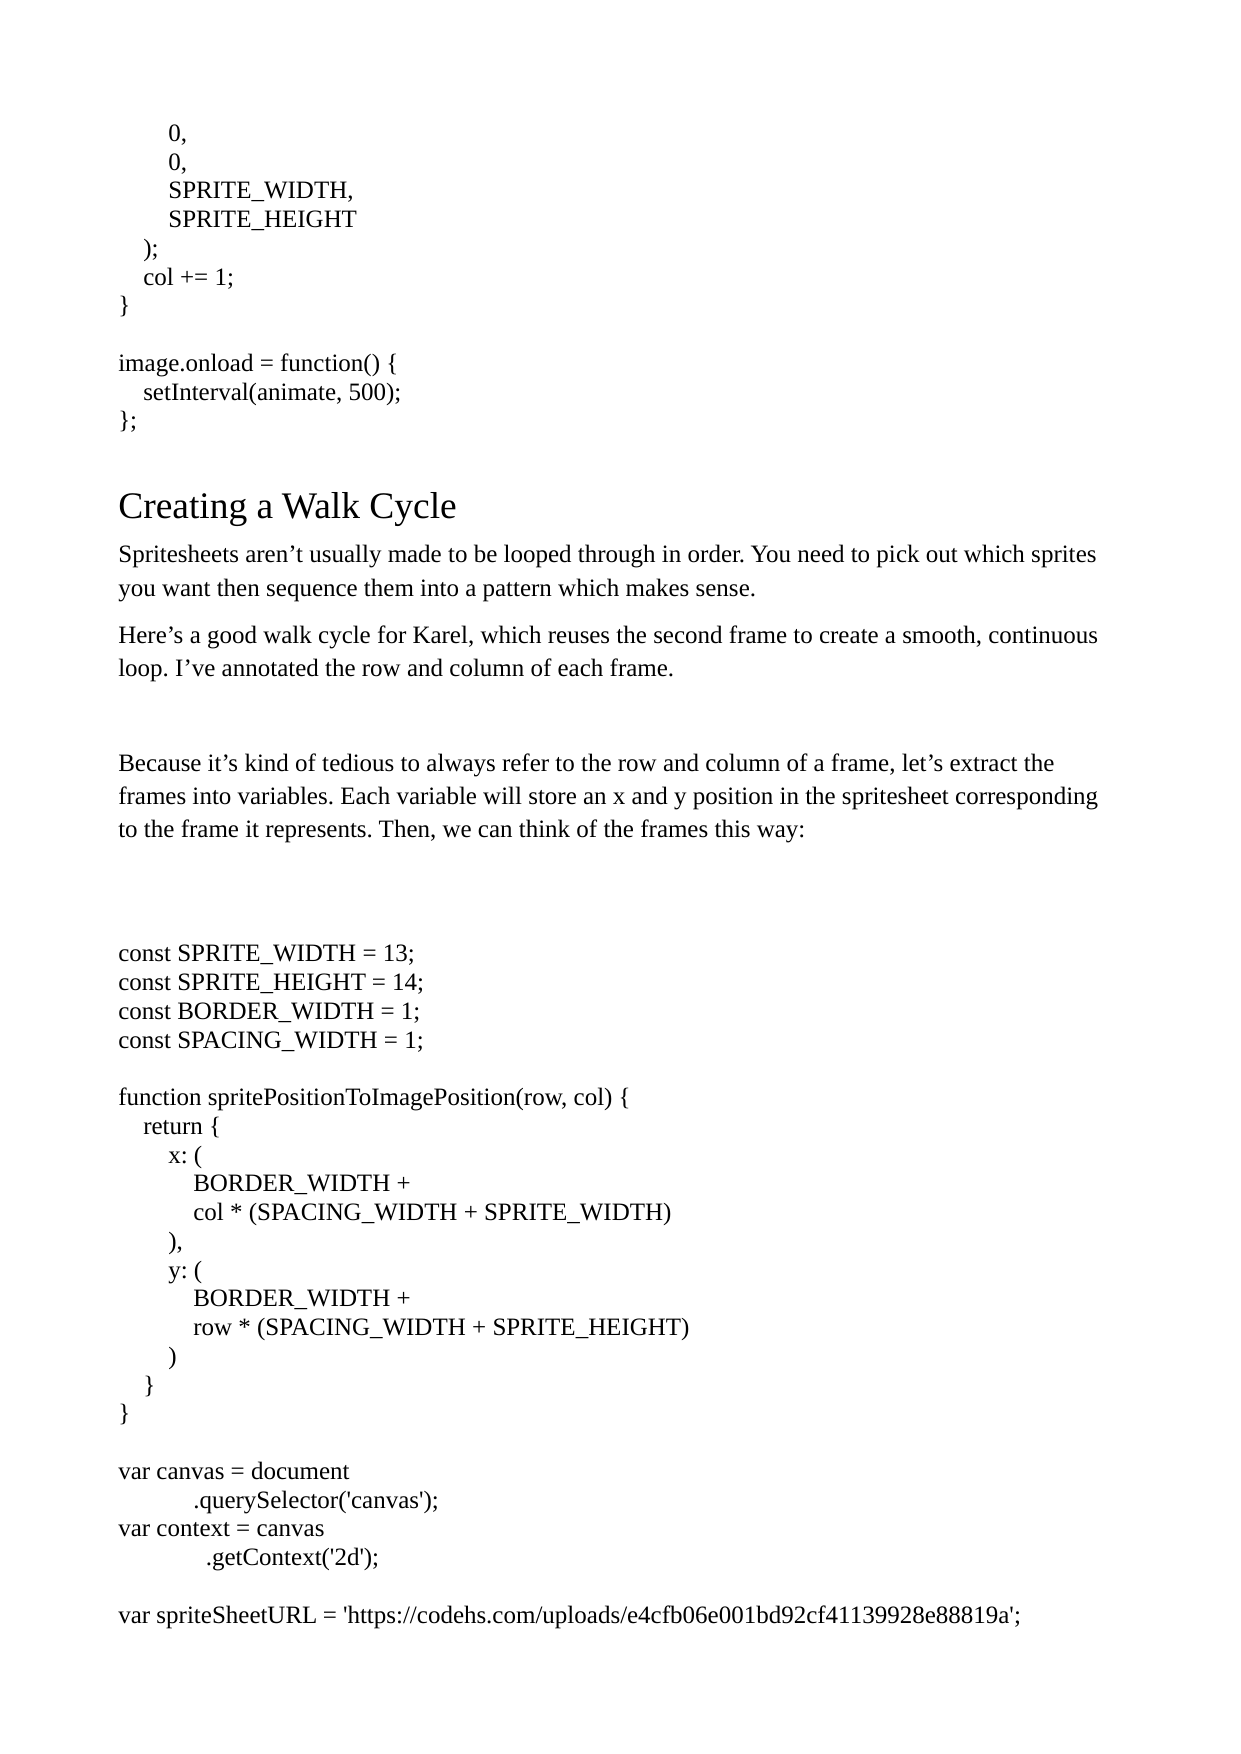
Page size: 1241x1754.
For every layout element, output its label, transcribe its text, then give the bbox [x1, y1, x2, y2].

text var canvas = document [118, 1456, 1122, 1485]
text var context = canvas [118, 1513, 1122, 1542]
text const SPACING_WIDTH = 1; [118, 1025, 1122, 1053]
text Because it’s kind of tedious to always refer to the row and column of a frame, let’s extract the frames into variables. Each variable will store an x and y position in the spritesheet corresponding to the frame it represents. Then, we can think of the frames this way: [118, 748, 1122, 843]
text var spriteSheetURL = 'https://codehs.com/uploads/e4cfb06e001bd92cf41139928e88819a'; [118, 1600, 1122, 1628]
text ); [118, 233, 1122, 262]
text return { [118, 1111, 1122, 1140]
text BORDER_WIDTH + [118, 1283, 1122, 1312]
text ), [118, 1226, 1122, 1255]
text x: ( [118, 1140, 1122, 1168]
text const BORDER_WIDTH = 1; [118, 996, 1122, 1025]
text } [118, 1398, 1122, 1427]
text 0, [118, 118, 1122, 147]
text row * (SPACING_WIDTH + SPRITE_HEIGHT) [118, 1312, 1122, 1341]
text .querySelector('canvas'); [118, 1485, 1122, 1513]
text const SPRITE_HEIGHT = 14; [118, 967, 1122, 996]
text }; [118, 406, 1122, 434]
text const SPRITE_WIDTH = 13; [118, 938, 1122, 967]
text BORDER_WIDTH + [118, 1168, 1122, 1197]
text y: ( [118, 1255, 1122, 1283]
text setInterval(animate, 500); [118, 377, 1122, 406]
subtitle Creating a Walk Cycle [118, 484, 1122, 527]
text col * (SPACING_WIDTH + SPRITE_WIDTH) [118, 1197, 1122, 1226]
text image.onload = function() { [118, 348, 1122, 377]
text Spritesheets aren’t usually made to be looped through in order. You need to pick out which sprites you want then sequence them into a pattern which makes sense. [118, 539, 1122, 601]
text ) [118, 1341, 1122, 1370]
text function spritePositionToImagePosition(row, col) { [118, 1082, 1122, 1111]
text } [118, 291, 1122, 319]
text SPRITE_WIDTH, [118, 176, 1122, 204]
text 0, [118, 147, 1122, 176]
text .getContext('2d'); [118, 1542, 1122, 1571]
text Here’s a good walk cycle for Karel, which reuses the second frame to create a smooth, continuous loop. I’ve annotated the row and column of each frame. [118, 620, 1122, 682]
text SPRITE_HEIGHT [118, 204, 1122, 233]
text } [118, 1370, 1122, 1398]
text col += 1; [118, 262, 1122, 291]
